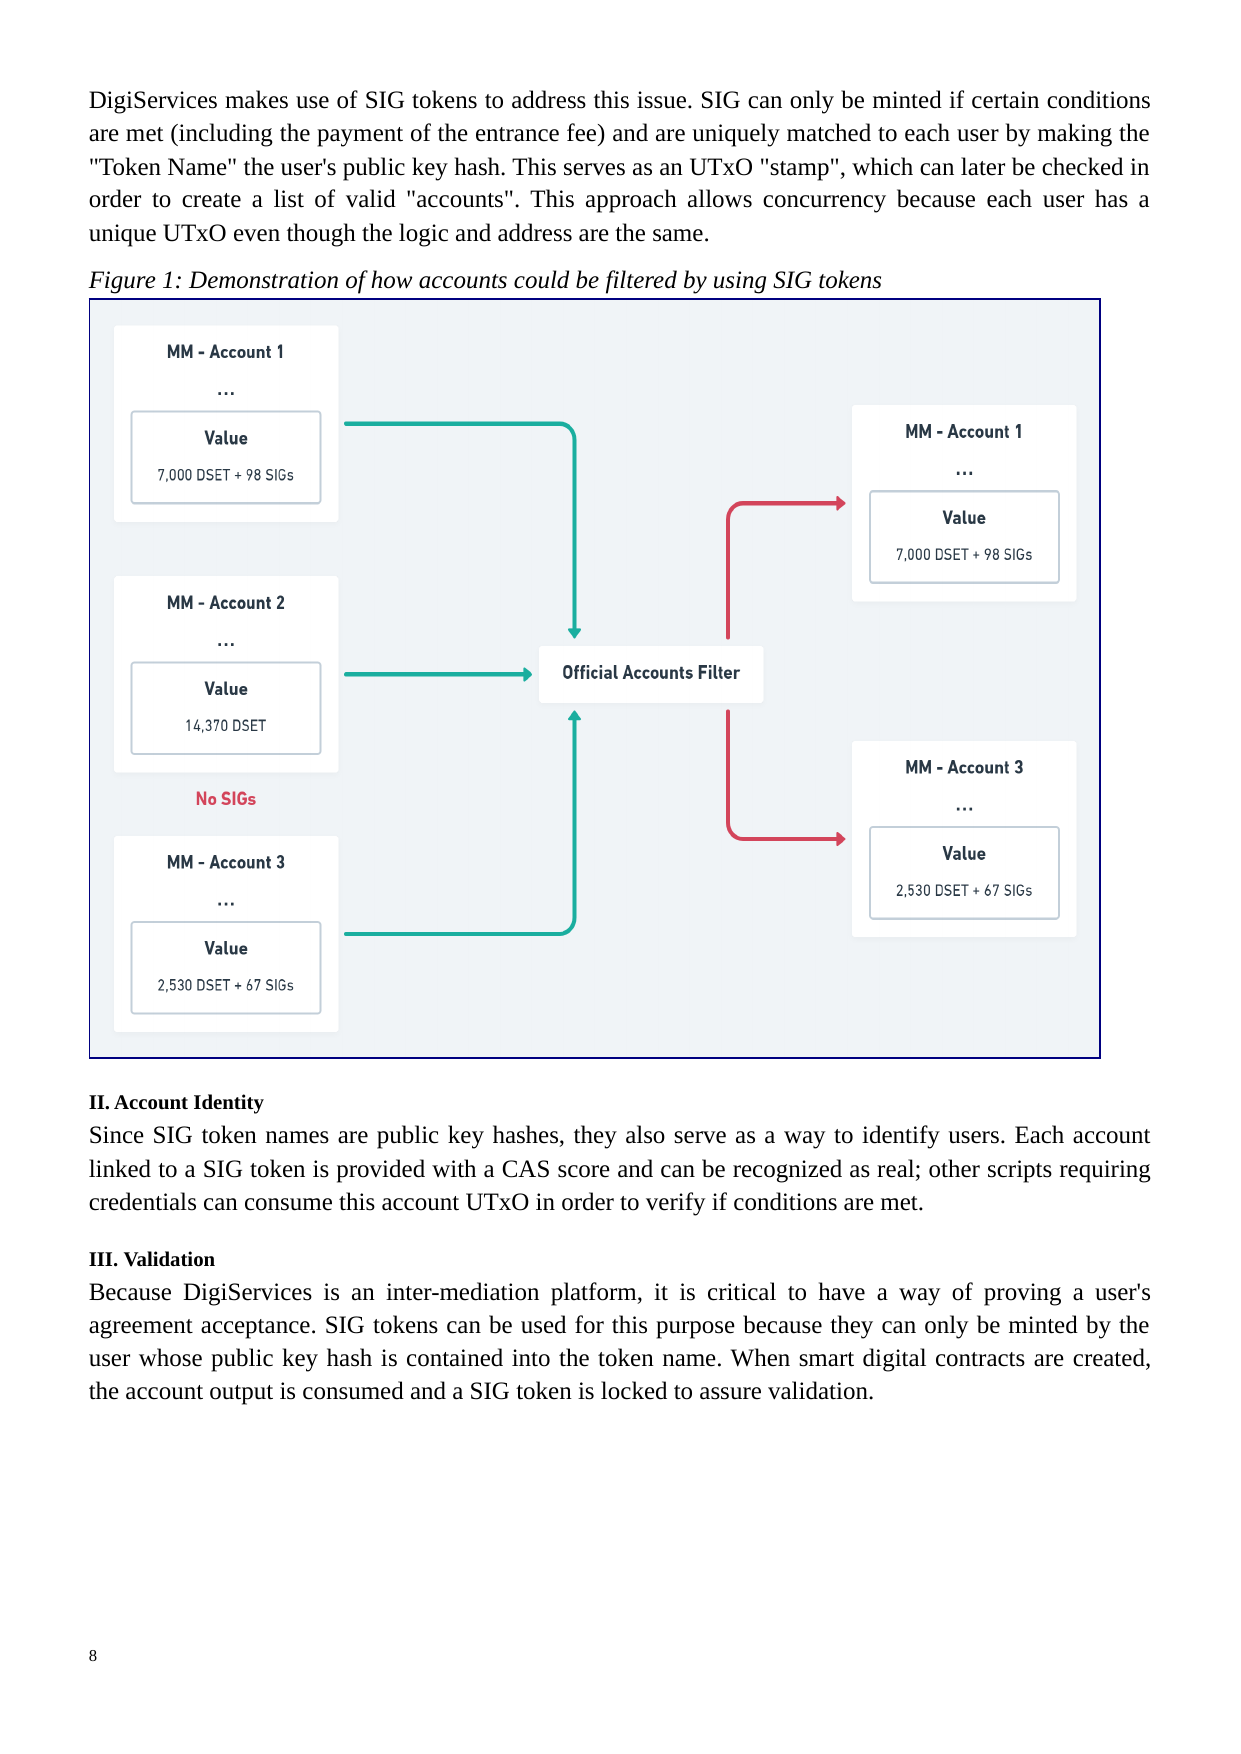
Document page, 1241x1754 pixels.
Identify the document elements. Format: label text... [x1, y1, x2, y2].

subtitle II. Account Identity [88, 1090, 1152, 1114]
text Figure 1: Demonstration of how accounts could be filtered by using SIG tokens [88, 265, 1152, 1059]
text Since SIG token names are public key hashes, they also serve as a way to identify users. Each account linked to a SIG token is provided with a CAS score and can be recognized as real; other scripts requiring credentials can consume this account UTxO in order to verify if conditions are met. [88, 1121, 1152, 1215]
picture [90, 300, 1099, 1057]
text Because DigiServices is an inter-mediation platform, it is critical to have a way of proving a user's agreement acceptance. SIG tokens can be used for this purpose because they can only be minted by the user whose public key hash is contained into the token name. When smart digital contracts are created, the account output is consumed and a SIG token is locked to assure validation. [88, 1277, 1152, 1405]
text DigiServices makes use of SIG tokens to address this issue. SIG can only be minted if certain conditions are met (including the payment of the entrance fee) and are uniquely matched to each user by making the "Token Name" the user's public key hash. This serves as an UTxO "stamp", which can later be checked in order to create a list of valid "accounts". This approach allows concurrency because each user has a unique UTxO even though the logic and address are the same. [88, 86, 1152, 246]
subtitle III. Validation [88, 1247, 1152, 1271]
